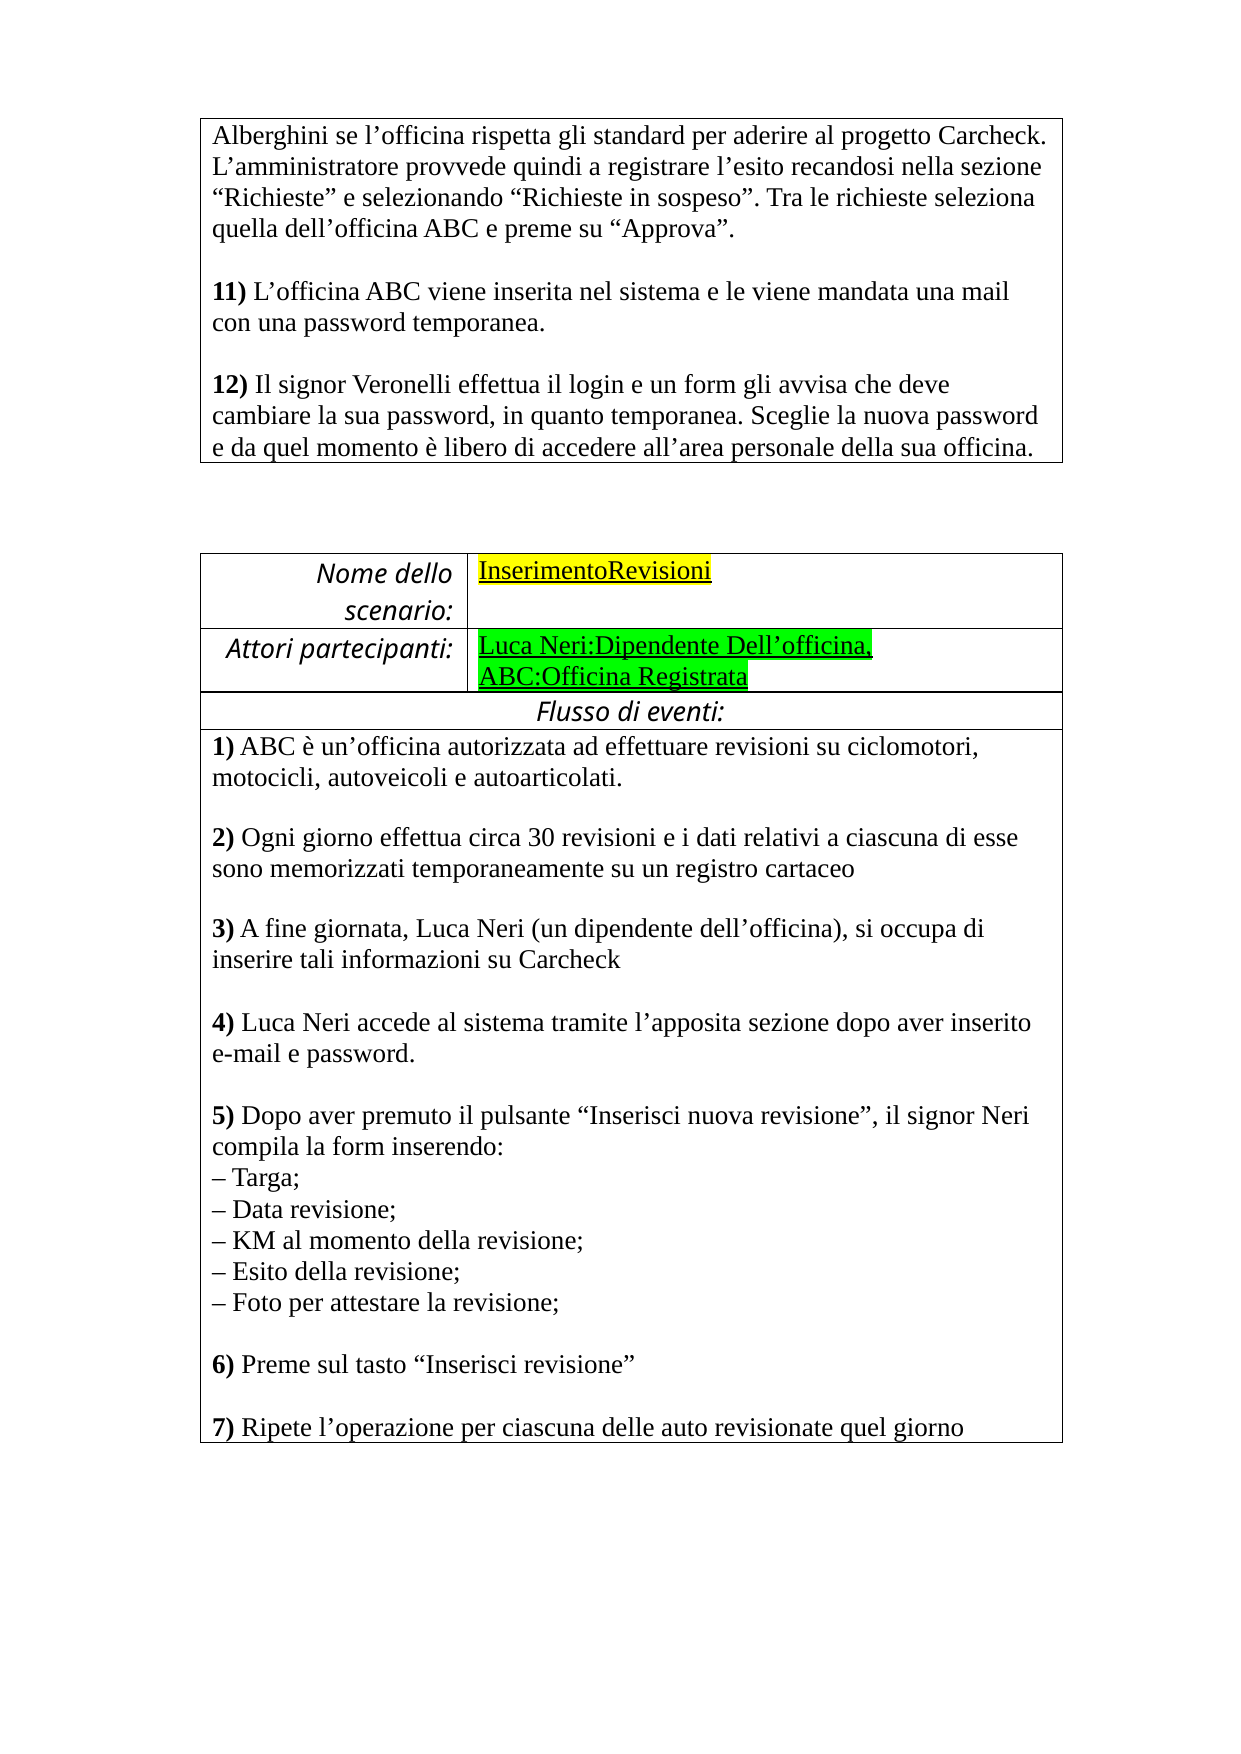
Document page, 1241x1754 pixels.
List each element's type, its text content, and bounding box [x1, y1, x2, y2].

table_cell Alberghini se l’officina rispetta gli standard per aderire al progetto Carcheck. L’amministratore provvede quindi a registrare l’esito recandosi nella sezione “Richieste” e selezionando “Richieste in sospeso”. Tra le richieste seleziona quella dell’officina ABC e preme su “Approva”. 11) L’officina ABC viene inserita nel sistema e le viene mandata una mail con una password temporanea. 12) Il signor Veronelli effettua il login e un form gli avvisa che deve cambiare la sua password, in quanto temporanea. Sceglie la nuova password e da quel momento è libero di accedere all’area personale della sua officina. [201, 119, 1062, 462]
table_cell 1) ABC è un’officina autorizzata ad effettuare revisioni su ciclomotori, motocicli, autoveicoli e autoarticolati. 2) Ogni giorno effettua circa 30 revisioni e i dati relativi a ciascuna di esse sono memorizzati temporaneamente su un registro cartaceo 3) A fine giornata, Luca Neri (un dipendente dell’officina), si occupa di inserire tali informazioni su Carcheck 4) Luca Neri accede al sistema tramite l’apposita sezione dopo aver inserito e-mail e password. 5) Dopo aver premuto il pulsante “Inserisci nuova revisione”, il signor Neri compila la form inserendo: – Targa; – Data revisione; – KM al momento della revisione; – Esito della revisione; – Foto per attestare la revisione; 6) Preme sul tasto “Inserisci revisione” 7) Ripete l’operazione per ciascuna delle auto revisionate quel giorno [201, 730, 1062, 1442]
table_header Nome dello scenario: [201, 554, 467, 628]
table_cell Flusso di eventi: [201, 693, 1062, 729]
table_cell Luca Neri:Dipendente Dell’officina, ABC:Officina Registrata [468, 629, 1062, 691]
table_cell Attori partecipanti: [201, 629, 467, 691]
table_header InserimentoRevisioni [468, 554, 1062, 628]
